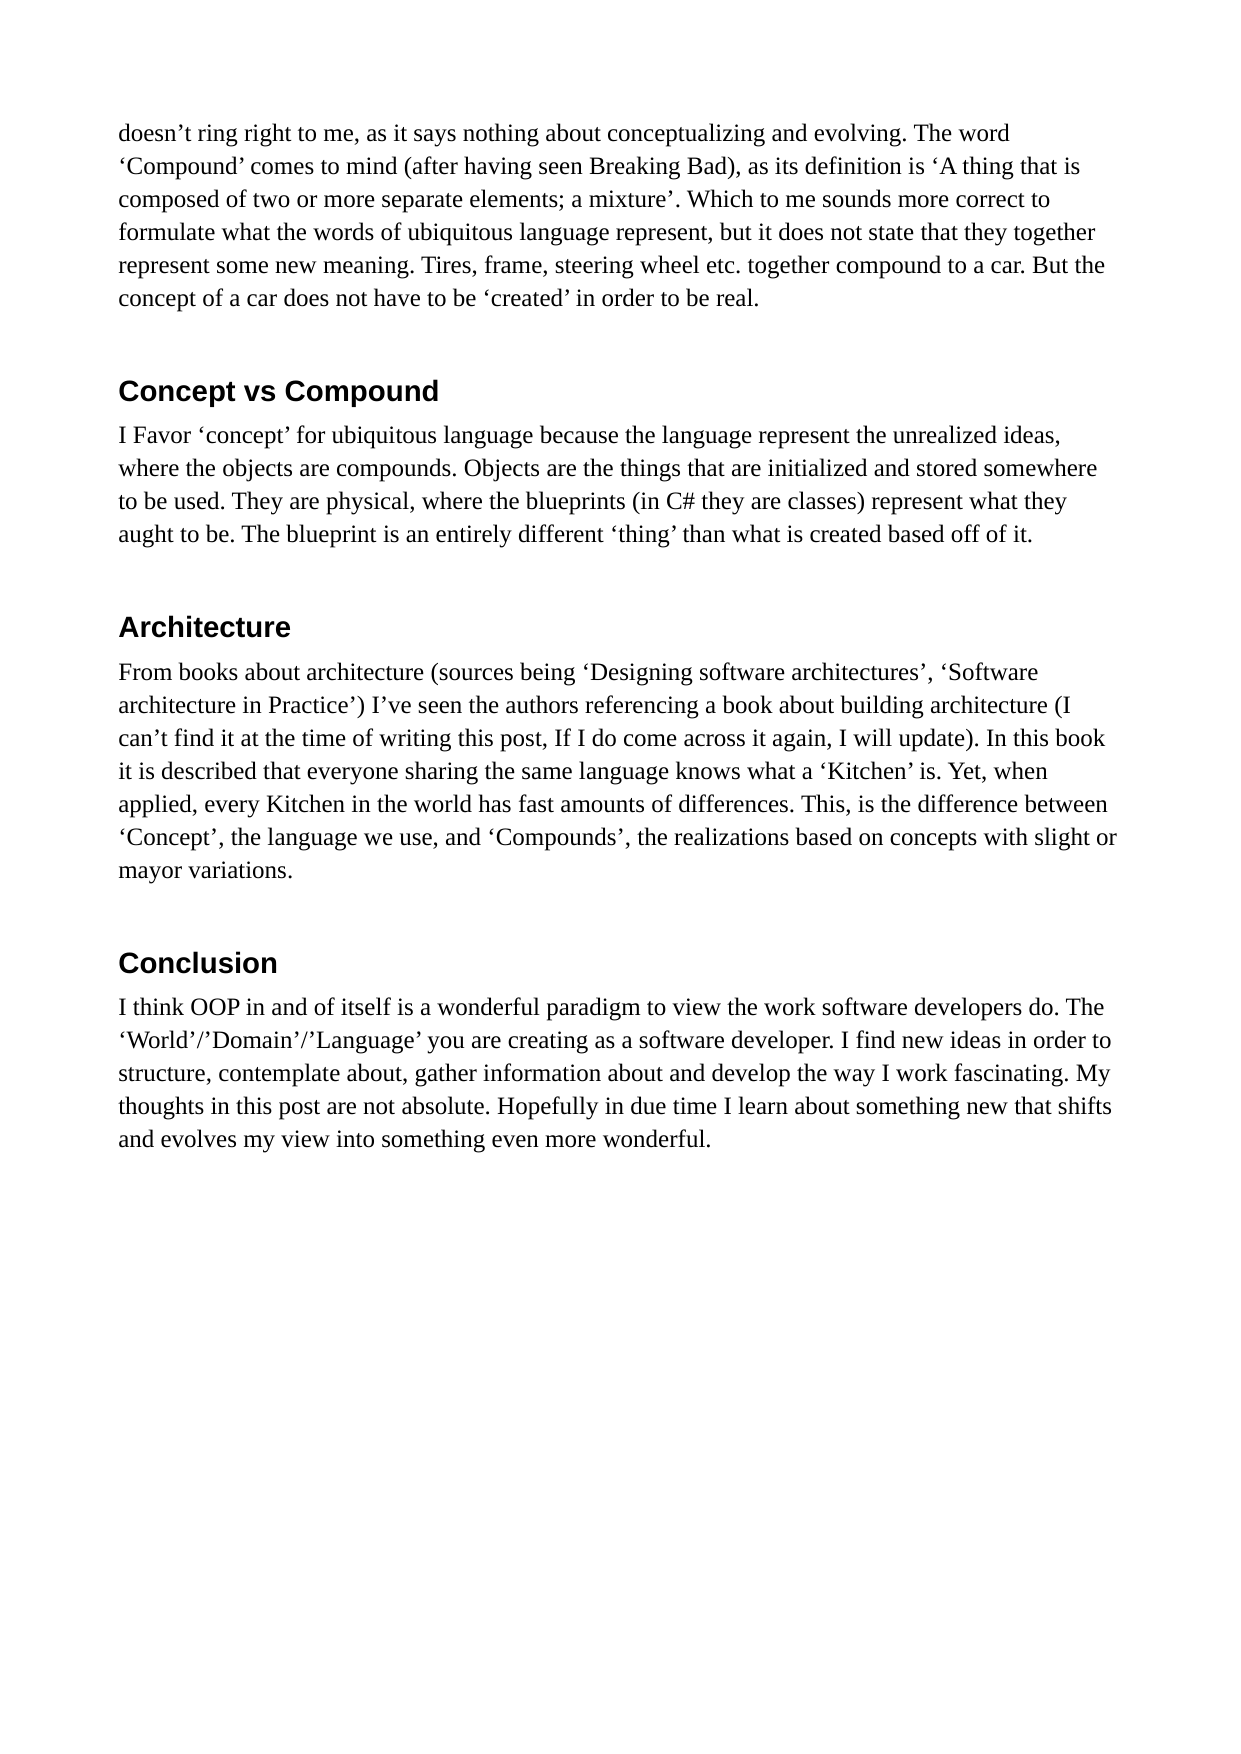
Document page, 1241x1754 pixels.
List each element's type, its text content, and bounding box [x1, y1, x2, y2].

text From books about architecture (sources being ‘Designing software architectures’, ‘Software architecture in Practice’) I’ve seen the authors referencing a book about building architecture (I can’t find it at the time of writing this post, If I do come across it again, I will update). In this book it is described that everyone sharing the same language knows what a ‘Kitchen’ is. Yet, when applied, every Kitchen in the world has fast amounts of differences. This, is the difference between ‘Concept’, the language we use, and ‘Compounds’, the realizations based on concepts with slight or mayor variations. [118, 657, 1122, 883]
subtitle Conclusion [118, 946, 1122, 979]
text I Favor ‘concept’ for ubiquitous language because the language represent the unrealized ideas, where the objects are compounds. Objects are the things that are initialized and stored somewhere to be used. They are physical, where the blueprints (in C# they are classes) represent what they aught to be. The blueprint is an entirely different ‘thing’ than what is created based off of it. [118, 420, 1122, 548]
subtitle Architecture [118, 610, 1122, 644]
text doesn’t ring right to me, as it says nothing about conceptualizing and evolving. The word ‘Compound’ comes to mind (after having seen Breaking Bad), as its definition is ‘A thing that is composed of two or more separate elements; a mixture’. Which to me sounds more correct to formulate what the words of ubiquitous language represent, but it does not state that they together represent some new meaning. Tires, frame, steering wheel etc. together compound to a car. But the concept of a car does not have to be ‘created’ in order to be real. [118, 118, 1122, 312]
subtitle Concept vs Compound [118, 374, 1122, 408]
text I think OOP in and of itself is a wonderful paradigm to view the work software developers do. The ‘World’/’Domain’/’Language’ you are creating as a software developer. I find new ideas in order to structure, contemplate about, gather information about and develop the way I work fascinating. My thoughts in this post are not absolute. Hopefully in due time I learn about something new that shifts and evolves my view into something even more wonderful. [118, 992, 1122, 1153]
